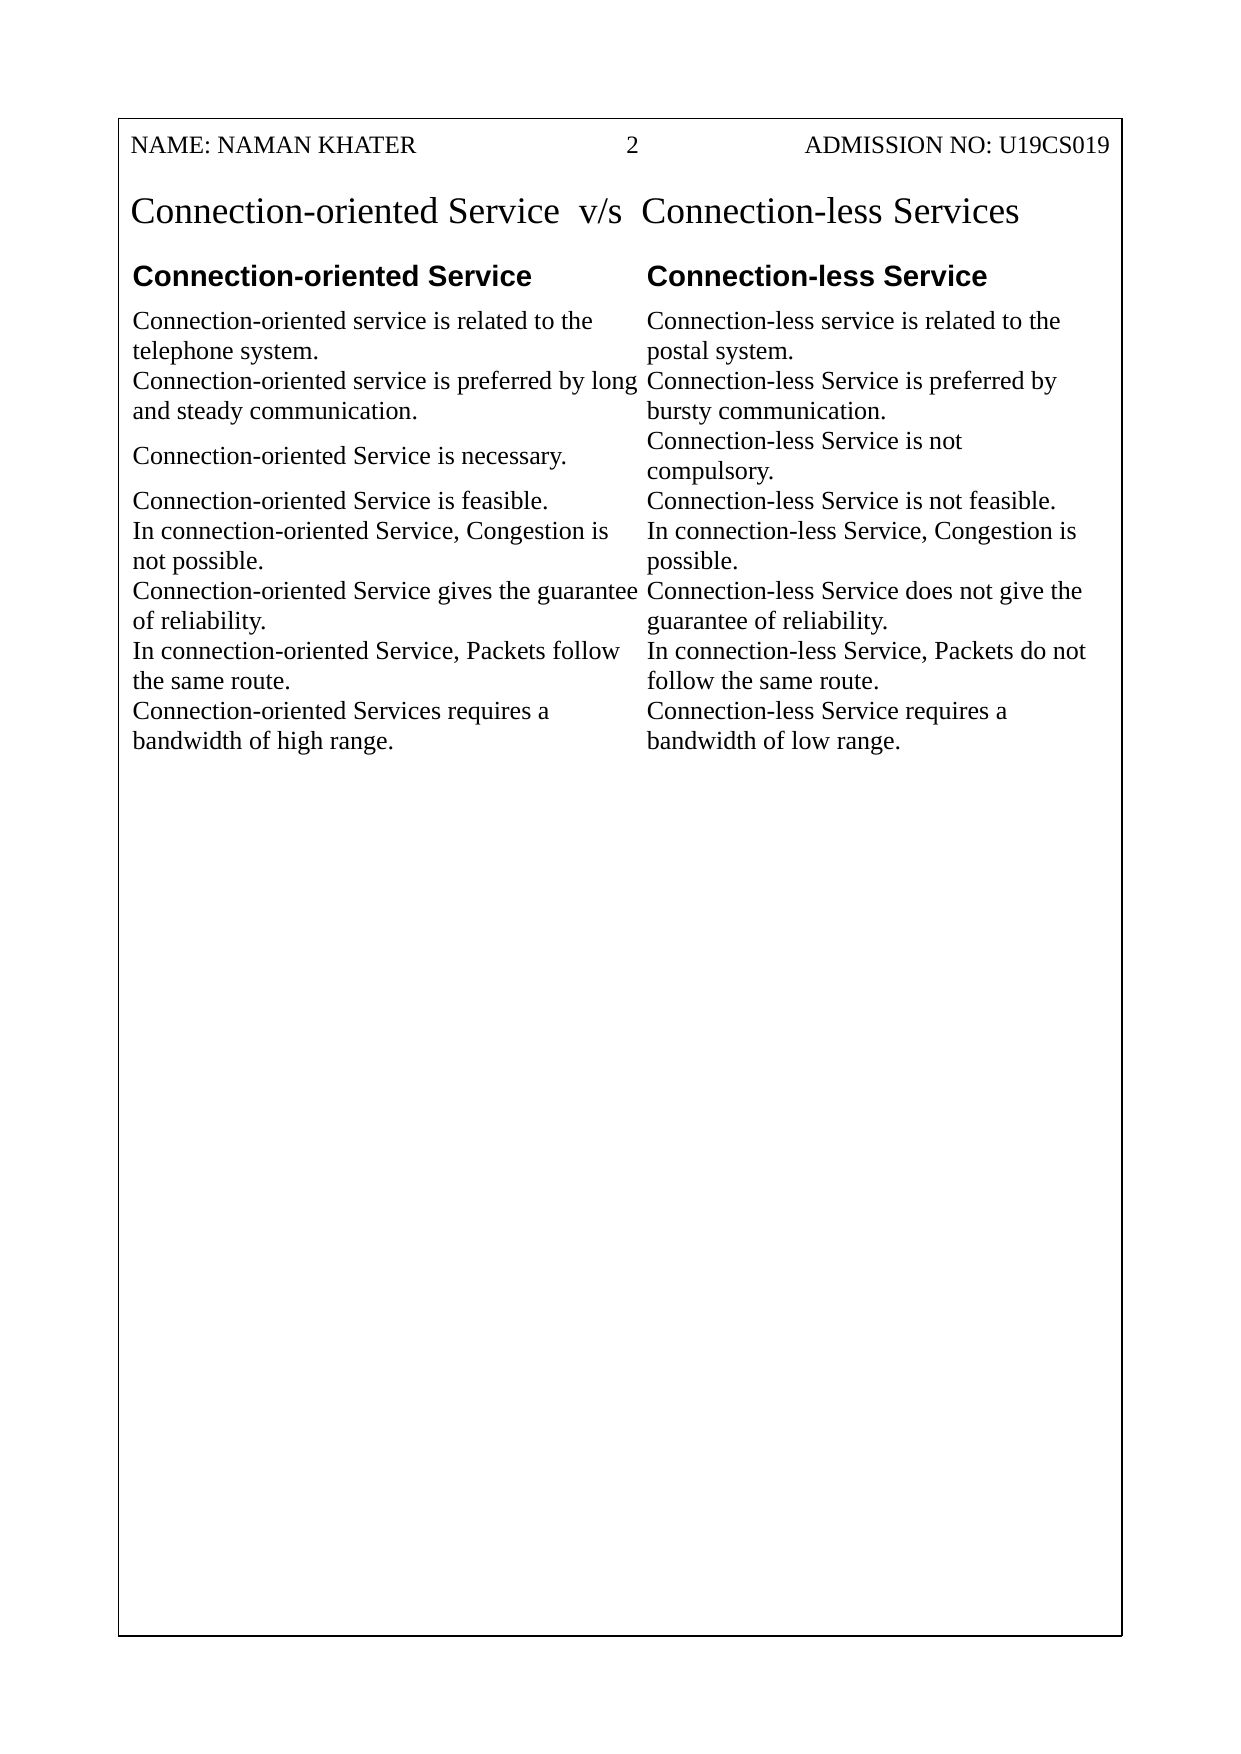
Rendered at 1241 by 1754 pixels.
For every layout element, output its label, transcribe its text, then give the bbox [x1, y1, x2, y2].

table_cell In connection-less Service, Packets do not follow the same route. [647, 635, 1095, 695]
table_cell Connection-less Service requires a bandwidth of low range. [647, 695, 1095, 755]
table_cell Connection-oriented Service is necessary. [133, 425, 647, 485]
table_cell In connection-less Service, Congestion is possible. [647, 515, 1095, 575]
table_cell Connection-less Service is not compulsory. [647, 425, 1095, 485]
subtitle Connection-oriented Service v/s Connection-less Services [130, 188, 1110, 232]
table_cell Connection-oriented Service is feasible. [133, 485, 647, 515]
table_cell Connection-less Service does not give the guarantee of reliability. [647, 575, 1095, 635]
table_cell Connection-oriented service is related to the telephone system. [133, 305, 647, 365]
table_cell Connection-less service is related to the postal system. [647, 305, 1095, 365]
table_cell In connection-oriented Service, Congestion is not possible. [133, 515, 647, 575]
table_header Connection-oriented Service [133, 244, 647, 305]
table_cell Connection-oriented Service gives the guarantee of reliability. [133, 575, 647, 635]
table_cell Connection-less Service is preferred by bursty communication. [647, 365, 1095, 425]
table_cell Connection-less Service is not feasible. [647, 485, 1095, 515]
table_cell In connection-oriented Service, Packets follow the same route. [133, 635, 647, 695]
table_cell Connection-oriented service is preferred by long and steady communication. [133, 365, 647, 425]
table_header Connection-less Service [647, 244, 1095, 305]
table_cell Connection-oriented Services requires a bandwidth of high range. [133, 695, 647, 755]
